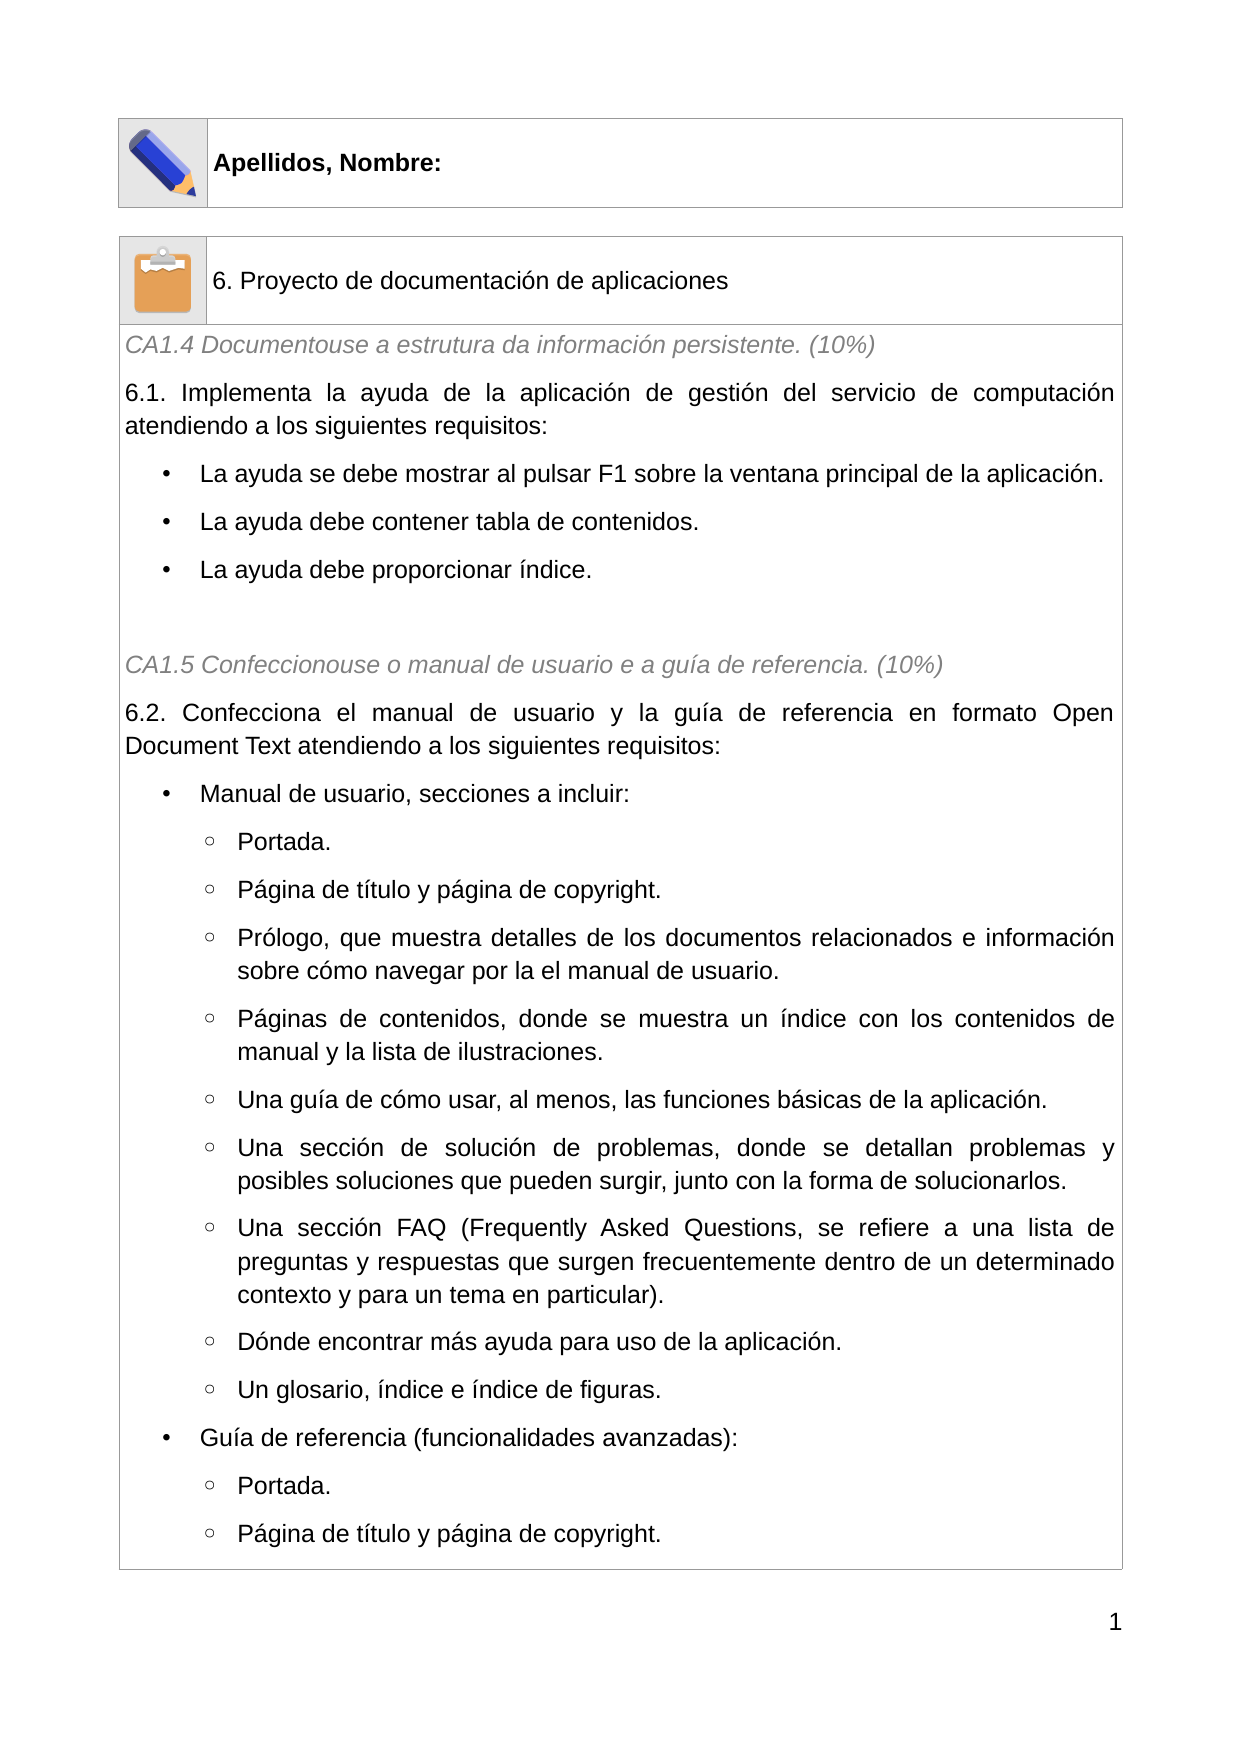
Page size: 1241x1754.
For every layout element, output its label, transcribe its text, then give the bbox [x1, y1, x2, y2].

table_header 6. Proyecto de documentación de aplicaciones [207, 237, 1122, 324]
table_cell CA1.4 Documentouse a estrutura da información persistente. (10%) 6.1. Implementa la ayuda de la aplicación de gestión del servicio de computación atendiendo a los siguientes requisitos: La ayuda se debe mostrar al pulsar F1 sobre la ventana principal de la aplicación. La ayuda debe contener tabla de contenidos. La ayuda debe proporcionar índice. CA1.5 Confeccionouse o manual de usuario e a guía de referencia. (10%) 6.2. Confecciona el manual de usuario y la guía de referencia en formato Open Document Text atendiendo a los siguientes requisitos: Manual de usuario, secciones a incluir: Portada. Página de título y página de copyright. Prólogo, que muestra detalles de los documentos relacionados e información sobre cómo navegar por la el manual de usuario. Páginas de contenidos, donde se muestra un índice con los contenidos de manual y la lista de ilustraciones. Una guía de cómo usar, al menos, las funciones básicas de la aplicación. Una sección de solución de problemas, donde se detallan problemas y posibles soluciones que pueden surgir, junto con la forma de solucionarlos. Una sección FAQ (Frequently Asked Questions, se refiere a una lista de preguntas y respuestas que surgen frecuentemente dentro de un determinado contexto y para un tema en particular). Dónde encontrar más ayuda para uso de la aplicación. Un glosario, índice e índice de figuras. Guía de referencia (funcionalidades avanzadas): Portada. Página de título y página de copyright. Prólogo, que muestra detalles de los documentos relacionados e información sobre cómo navegar por la el manual de usuario. Páginas de contenidos, donde se muestra un índice con los contenidos de manual y la lista de ilustraciones. Una guía detallada sobre las características y el uso de la aplicación. Una sección de solución de problemas, donde se incluye la lista completa de mensajes de error y cómo detectar y recuperarse ante errores detectados. Una sección FAQ (Frequently Asked Questions, se refiere a una lista de preguntas y respuestas que surgen frecuentemente dentro de un determinado contexto y para un tema en particular). Dónde encontrar más ayuda para uso de la aplicación. Un glosario, índice e índice de figuras. CA1.6 Confeccionáronse os manuais de instalación, configuración e administración. (10%) 6.3. Elabora el manual de instalación, configuración y administración de la aplicación en formato html para un entorno Ubuntu. La aplicación debe poder ejecutarse mediante doble click. CA1.7 Confeccionáronse titoriais. (10%) 6.4. Elabora un tutorial de la aplicación. Forma de entrega: Entrega el proyecto comprimido en formato zip empleando la nomenclatura UD6_Apellido1_Apellido2_Nombre_P1.zip con la siguiente estructura interna: P1: proyecto del taller con la implementación JavaHelp y archivo distribuible de la aplicación, P2: archivos el manual y la guía de referencia, P3: archivos para el manual de instalación. P4: archivos para el tutorial. [120, 325, 1122, 1568]
table_header [120, 237, 206, 324]
table_header Apellidos, Nombre: [208, 119, 1122, 207]
table_header [119, 119, 207, 207]
